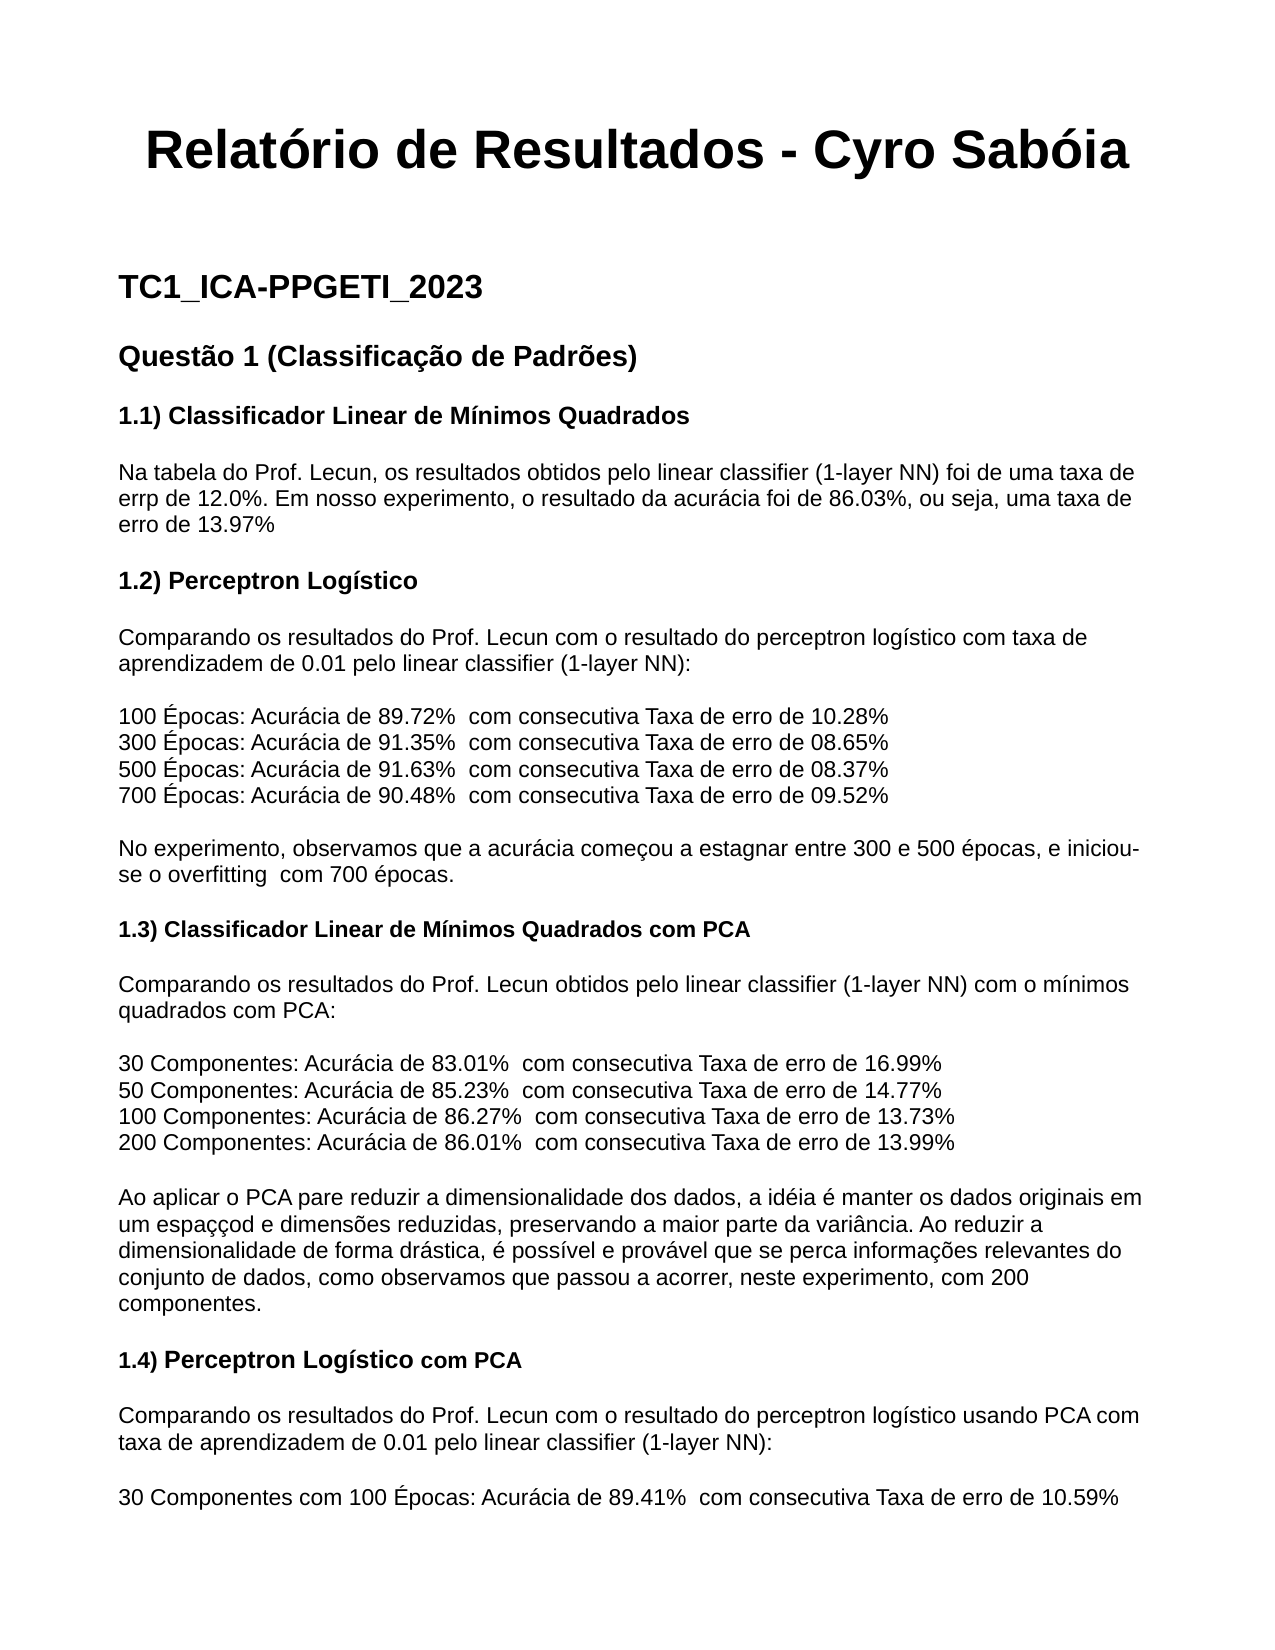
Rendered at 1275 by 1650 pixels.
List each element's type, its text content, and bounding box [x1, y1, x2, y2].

text 1.3) Classificador Linear de Mínimos Quadrados com PCA [118, 916, 1157, 942]
text 50 Componentes: Acurácia de 85.23% com consecutiva Taxa de erro de 14.77% [118, 1077, 1157, 1103]
text 200 Componentes: Acurácia de 86.01% com consecutiva Taxa de erro de 13.99% [118, 1129, 1157, 1156]
text Na tabela do Prof. Lecun, os resultados obtidos pelo linear classifier (1-layer NN) foi de uma taxa de errp de 12.0%. Em nosso experimento, o resultado da acurácia foi de 86.03%, ou seja, uma taxa de erro de 13.97% [118, 458, 1157, 537]
text No experimento, observamos que a acurácia começou a estagnar entre 300 e 500 épocas, e iniciou-se o overfitting com 700 épocas. [118, 834, 1157, 887]
text 30 Componentes com 100 Épocas: Acurácia de 89.41% com consecutiva Taxa de erro de 10.59% [118, 1484, 1157, 1510]
text Relatório de Resultados - Cyro Sabóia [118, 118, 1157, 180]
text Comparando os resultados do Prof. Lecun com o resultado do perceptron logístico com taxa de aprendizadem de 0.01 pelo linear classifier (1-layer NN): 100 Épocas: Acurácia de 89.72% com consecutiva Taxa de erro de 10.28% 300 Épocas: Acurácia de 91.35% com consecutiva Taxa de erro de 08.65% [118, 624, 1157, 756]
text Comparando os resultados do Prof. Lecun com o resultado do perceptron logístico usando PCA com taxa de aprendizadem de 0.01 pelo linear classifier (1-layer NN): [118, 1402, 1157, 1455]
text 100 Componentes: Acurácia de 86.27% com consecutiva Taxa de erro de 13.73% [118, 1103, 1157, 1129]
text Comparando os resultados do Prof. Lecun obtidos pelo linear classifier (1-layer NN) com o mínimos quadrados com PCA: 30 Componentes: Acurácia de 83.01% com consecutiva Taxa de erro de 16.99% [118, 971, 1157, 1077]
text 1.2) Perceptron Logístico [118, 566, 1157, 595]
text 500 Épocas: Acurácia de 91.63% com consecutiva Taxa de erro de 08.37% [118, 756, 1157, 782]
text Ao aplicar o PCA pare reduzir a dimensionalidade dos dados, a idéia é manter os dados originais em um espaççod e dimensões reduzidas, preservando a maior parte da variância. Ao reduzir a dimensionalidade de forma drástica, é possível e provável que se perca informações relevantes do conjunto de dados, como observamos que passou a acorrer, neste experimento, com 200 componentes. [118, 1184, 1157, 1316]
text 1.4) Perceptron Logístico com PCA [118, 1345, 1157, 1374]
text Questão 1 (Classificação de Padrões) [118, 339, 1157, 372]
text 1.1) Classificador Linear de Mínimos Quadrados [118, 401, 1157, 430]
text 700 Épocas: Acurácia de 90.48% com consecutiva Taxa de erro de 09.52% [118, 782, 1157, 808]
text TC1_ICA-PPGETI_2023 [118, 267, 1157, 305]
